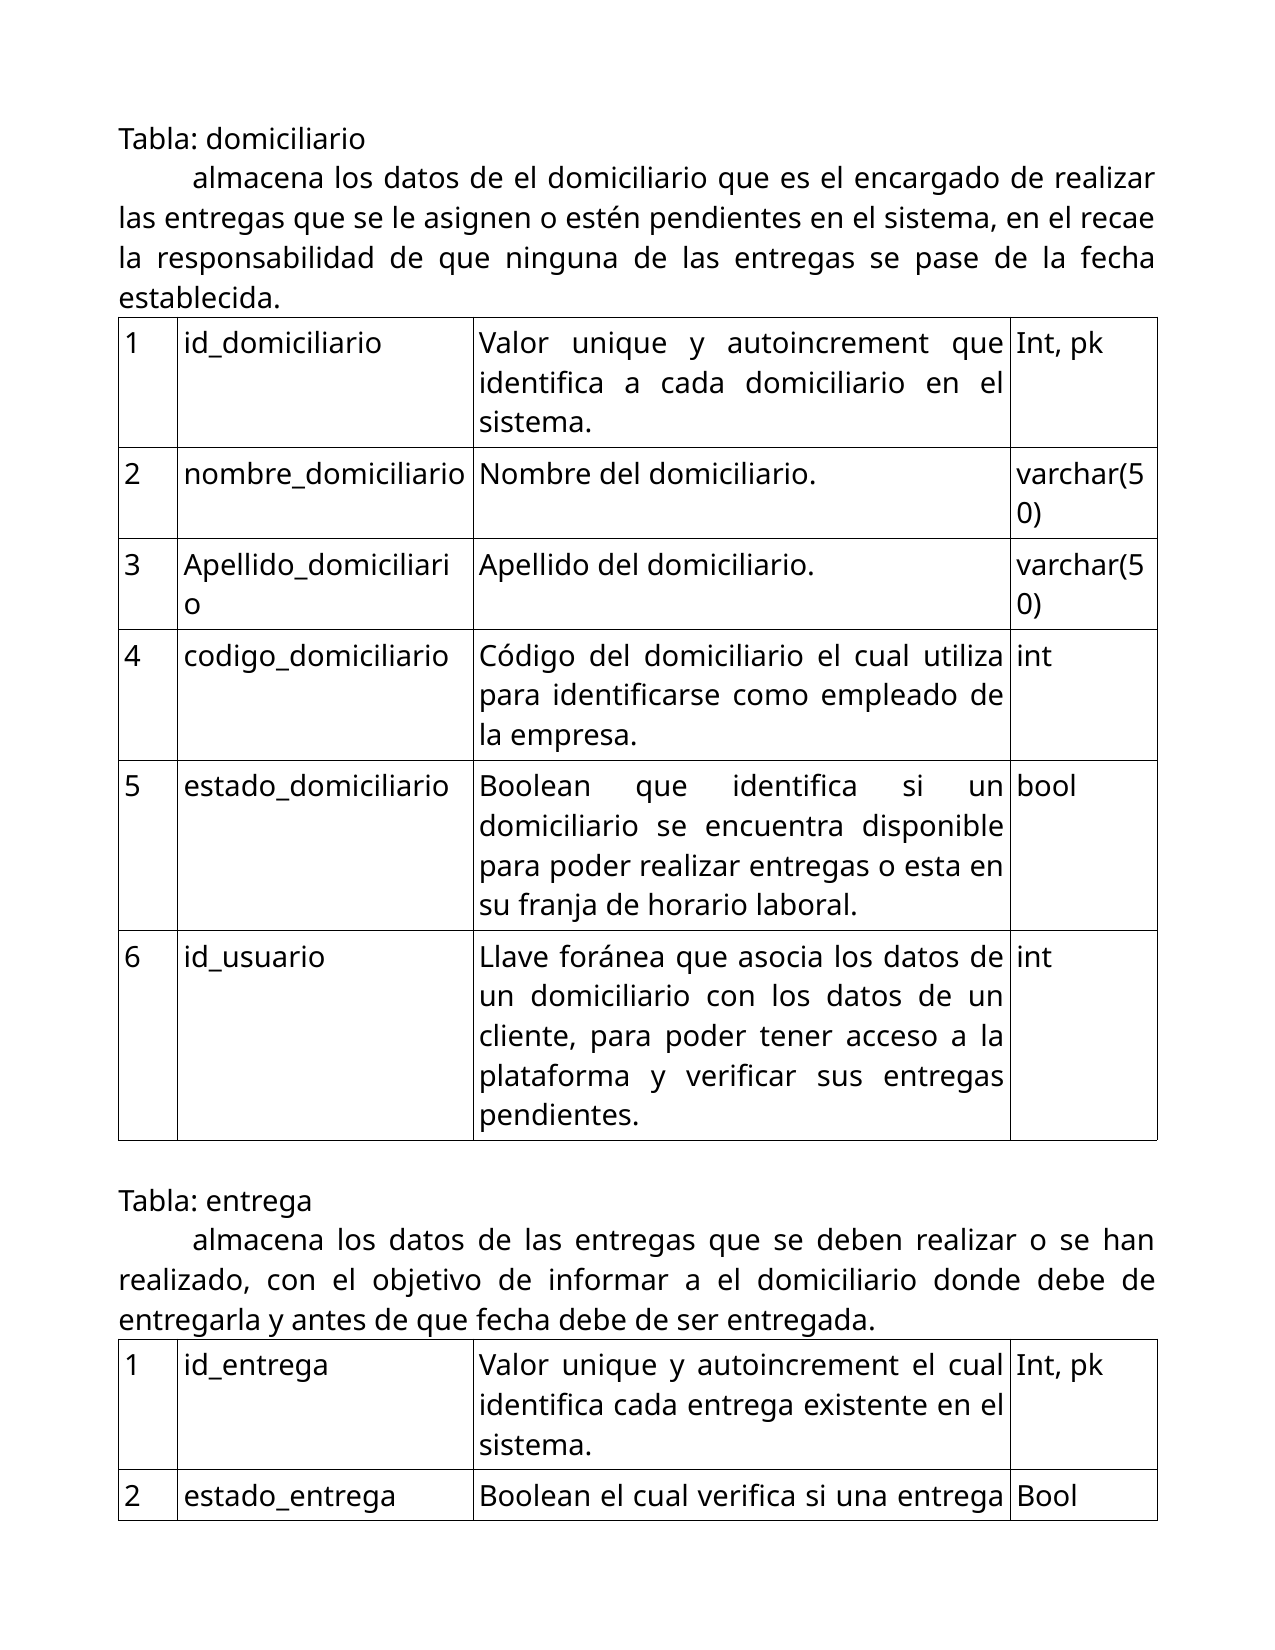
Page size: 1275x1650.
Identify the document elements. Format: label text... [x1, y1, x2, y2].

table_cell Apellido del domiciliario. [474, 539, 1010, 629]
table_cell Bool [1011, 1470, 1157, 1520]
table_cell int [1011, 931, 1157, 1140]
table_cell Boolean que identifica si un domiciliario se encuentra disponible para poder realizar entregas o esta en su franja de horario laboral. [474, 761, 1010, 930]
table_cell 4 [119, 630, 177, 760]
table_header Valor unique y autoincrement el cual identifica cada entrega existente en el sistema. [474, 1340, 1010, 1469]
text Tabla: entrega [118, 1180, 1157, 1219]
table_cell Apellido_domiciliario [178, 539, 473, 629]
table_header id_domiciliario [178, 318, 473, 447]
table_cell 5 [119, 761, 177, 930]
text almacena los datos de las entregas que se deben realizar o se han realizado, con el objetivo de informar a el domiciliario donde debe de entregarla y antes de que fecha debe de ser entregada. [118, 1219, 1157, 1338]
table_cell bool [1011, 761, 1157, 930]
table_cell 2 [119, 448, 177, 538]
table_header Int, pk [1011, 1340, 1157, 1469]
table_cell nombre_domiciliario [178, 448, 473, 538]
table_header Int, pk [1011, 318, 1157, 447]
table_cell id_usuario [178, 931, 473, 1140]
table_cell int [1011, 630, 1157, 760]
table_cell estado_domiciliario [178, 761, 473, 930]
table_cell Nombre del domiciliario. [474, 448, 1010, 538]
table_cell estado_entrega [178, 1470, 473, 1520]
table_cell 6 [119, 931, 177, 1140]
table_header Valor unique y autoincrement que identifica a cada domiciliario en el sistema. [474, 318, 1010, 447]
text almacena los datos de el domiciliario que es el encargado de realizar las entregas que se le asignen o estén pendientes en el sistema, en el recae la responsabilidad de que ninguna de las entregas se pase de la fecha establecida. [118, 158, 1157, 317]
table_cell Boolean el cual verifica si una entrega [474, 1470, 1010, 1520]
table_header 1 [119, 318, 177, 447]
table_cell varchar(50) [1011, 448, 1157, 538]
table_header id_entrega [178, 1340, 473, 1469]
table_cell Código del domiciliario el cual utiliza para identificarse como empleado de la empresa. [474, 630, 1010, 760]
table_cell Llave foránea que asocia los datos de un domiciliario con los datos de un cliente, para poder tener acceso a la plataforma y verificar sus entregas pendientes. [474, 931, 1010, 1140]
table_cell codigo_domiciliario [178, 630, 473, 760]
table_header 1 [119, 1340, 177, 1469]
table_cell 2 [119, 1470, 177, 1520]
text Tabla: domiciliario [118, 118, 1157, 158]
table_cell varchar(50) [1011, 539, 1157, 629]
table_cell 3 [119, 539, 177, 629]
